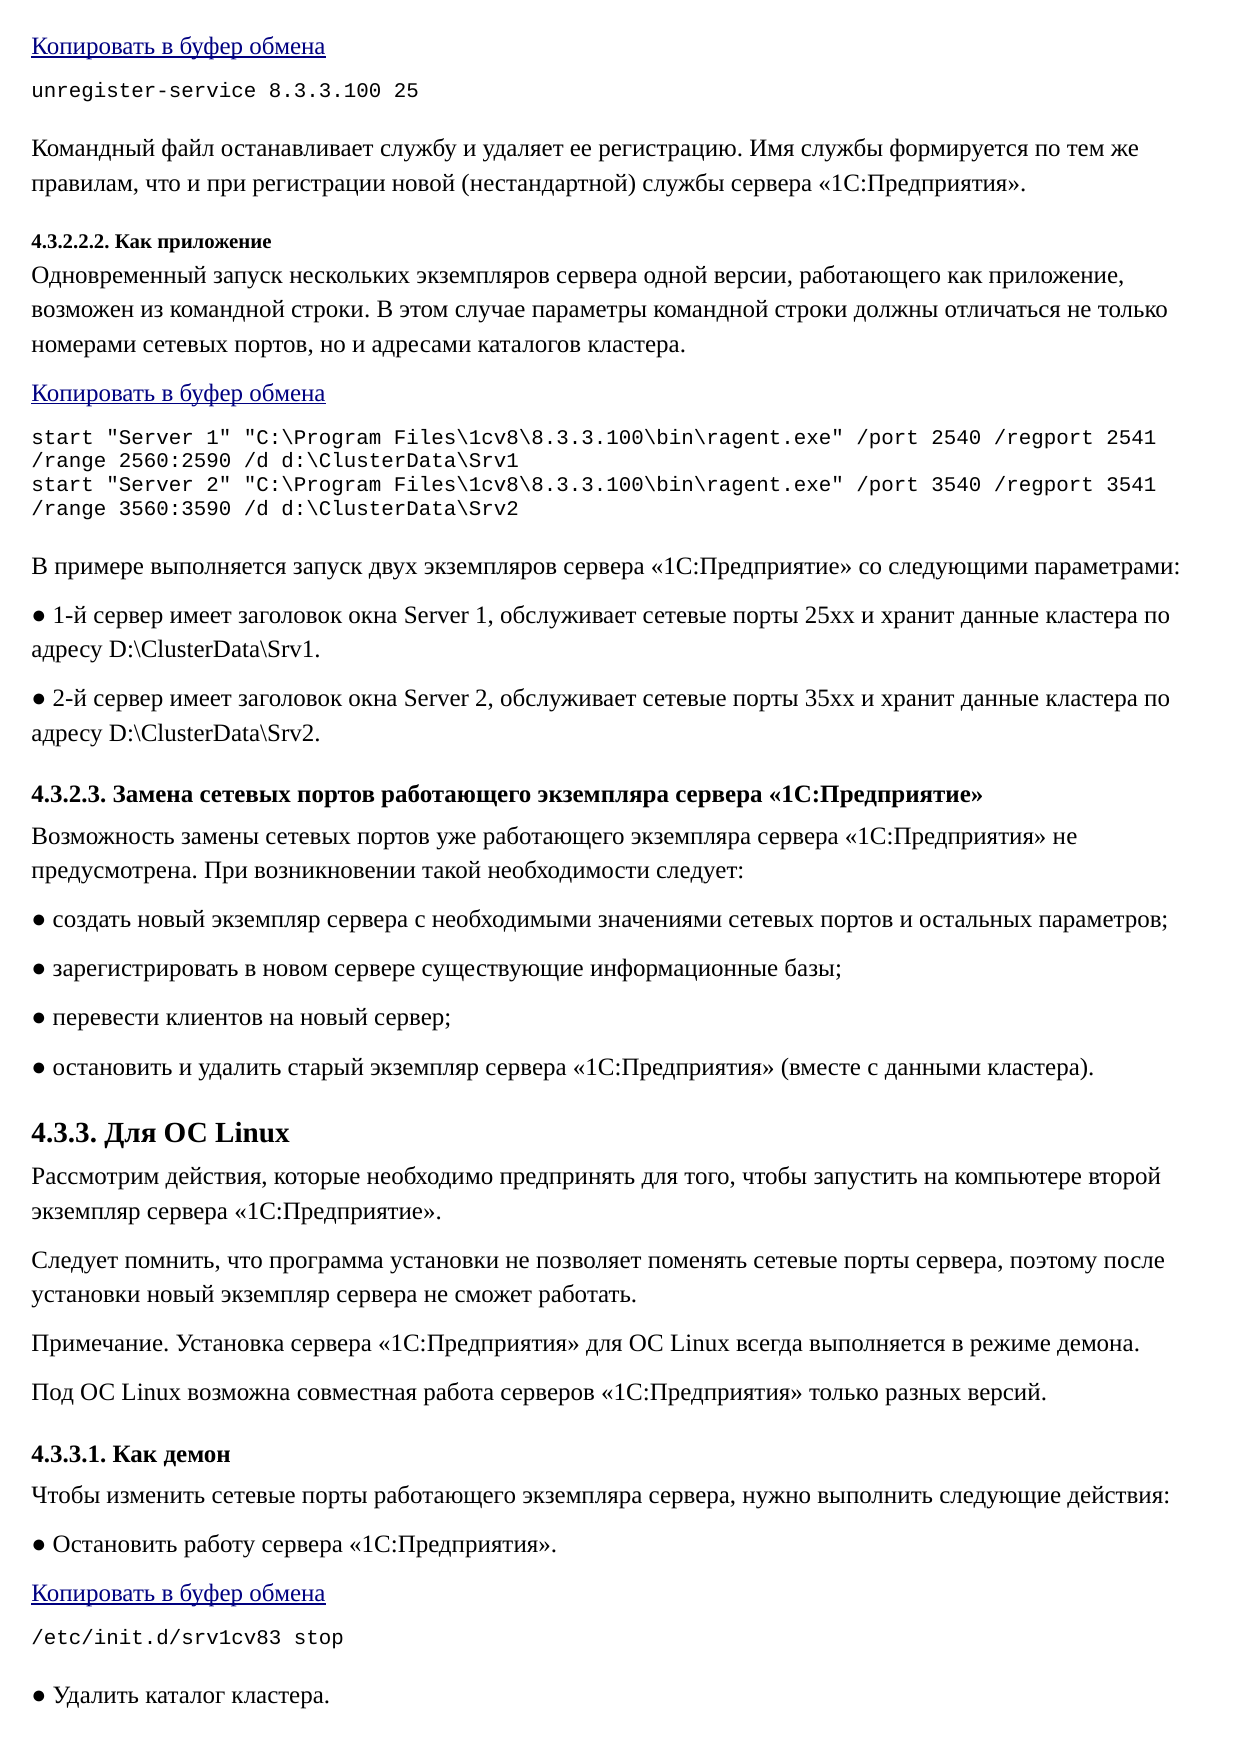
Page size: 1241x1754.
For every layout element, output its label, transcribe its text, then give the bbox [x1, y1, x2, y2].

text unregister-service 8.3.3.100 25 [31, 80, 1212, 104]
subtitle 4.3.3.1. Как демон [31, 1439, 1212, 1468]
text Примечание. Установка сервера «1С:Предприятия» для ОС Linux всегда выполняется в режиме демона. [31, 1328, 1212, 1357]
text Возможность замены сетевых портов уже работающего экземпляра сервера «1С:Предприятия» не предусмотрена. При возникновении такой необходимости следует: [31, 821, 1212, 884]
text Следует помнить, что программа установки не позволяет поменять сетевые порты сервера, поэтому после установки новый экземпляр сервера не сможет работать. [31, 1245, 1212, 1308]
text ● 1-й сервер имеет заголовок окна Server 1, обслуживает сетевые порты 25хх и хранит данные кластера по адресу D:\ClusterData\Srv1. [31, 600, 1212, 663]
text Одновременный запуск нескольких экземпляров сервера одной версии, работающего как приложение, возможен из командной строки. В этом случае параметры командной строки должны отличаться не только номерами сетевых портов, но и адресами каталогов кластера. [31, 260, 1212, 357]
subtitle 4.3.2.3. Замена сетевых портов работающего экземпляра сервера «1С:Предприятие» [31, 779, 1212, 808]
text Копировать в буфер обмена [31, 378, 1212, 407]
text /etc/init.d/srv1cv83 stop [31, 1627, 1212, 1651]
text Чтобы изменить сетевые порты работающего экземпляра сервера, нужно выполнить следующие действия: [31, 1480, 1212, 1509]
text Рассмотрим действия, которые необходимо предпринять для того, чтобы запустить на компьютере второй экземпляр сервера «1С:Предприятие». [31, 1161, 1212, 1224]
text ● создать новый экземпляр сервера с необходимыми значениями сетевых портов и остальных параметров; [31, 904, 1212, 933]
text В примере выполняется запуск двух экземпляров сервера «1С:Предприятие» со следующими параметрами: [31, 551, 1212, 580]
text ● перевести клиентов на новый сервер; [31, 1002, 1212, 1031]
text ● Остановить работу сервера «1С:Предприятия». [31, 1529, 1212, 1558]
text Командный файл останавливает службу и удаляет ее регистрацию. Имя службы формируется по тем же правилам, что и при регистрации новой (нестандартной) службы сервера «1С:Предприятия». [31, 133, 1212, 197]
text ● зарегистрировать в новом сервере существующие информационные базы; [31, 953, 1212, 982]
text ● Удалить каталог кластера. [31, 1681, 1212, 1709]
text Копировать в буфер обмена [31, 1578, 1212, 1607]
text ● 2-й сервер имеет заголовок окна Server 2, обслуживает сетевые порты 35хх и хранит данные кластера по адресу D:\ClusterData\Srv2. [31, 683, 1212, 747]
text Под ОС Linux возможна совместная работа серверов «1С:Предприятия» только разных версий. [31, 1377, 1212, 1406]
text ● остановить и удалить старый экземпляр сервера «1С:Предприятия» (вместе с данными кластера). [31, 1052, 1212, 1080]
text Копировать в буфер обмена [31, 31, 1212, 60]
text start "Server 2" "C:\Program Files\1cv8\8.3.3.100\bin\ragent.exe" /port 3540 /regport 3541 /range 3560:3590 /d d:\ClusterData\Srv2 [31, 474, 1212, 521]
subtitle 4.3.2.2.2. Как приложение [31, 229, 1212, 253]
subtitle 4.3.3. Для ОС Linux [31, 1115, 1212, 1149]
text start "Server 1" "C:\Program Files\1cv8\8.3.3.100\bin\ragent.exe" /port 2540 /regport 2541 /range 2560:2590 /d d:\ClusterData\Srv1 [31, 427, 1212, 474]
